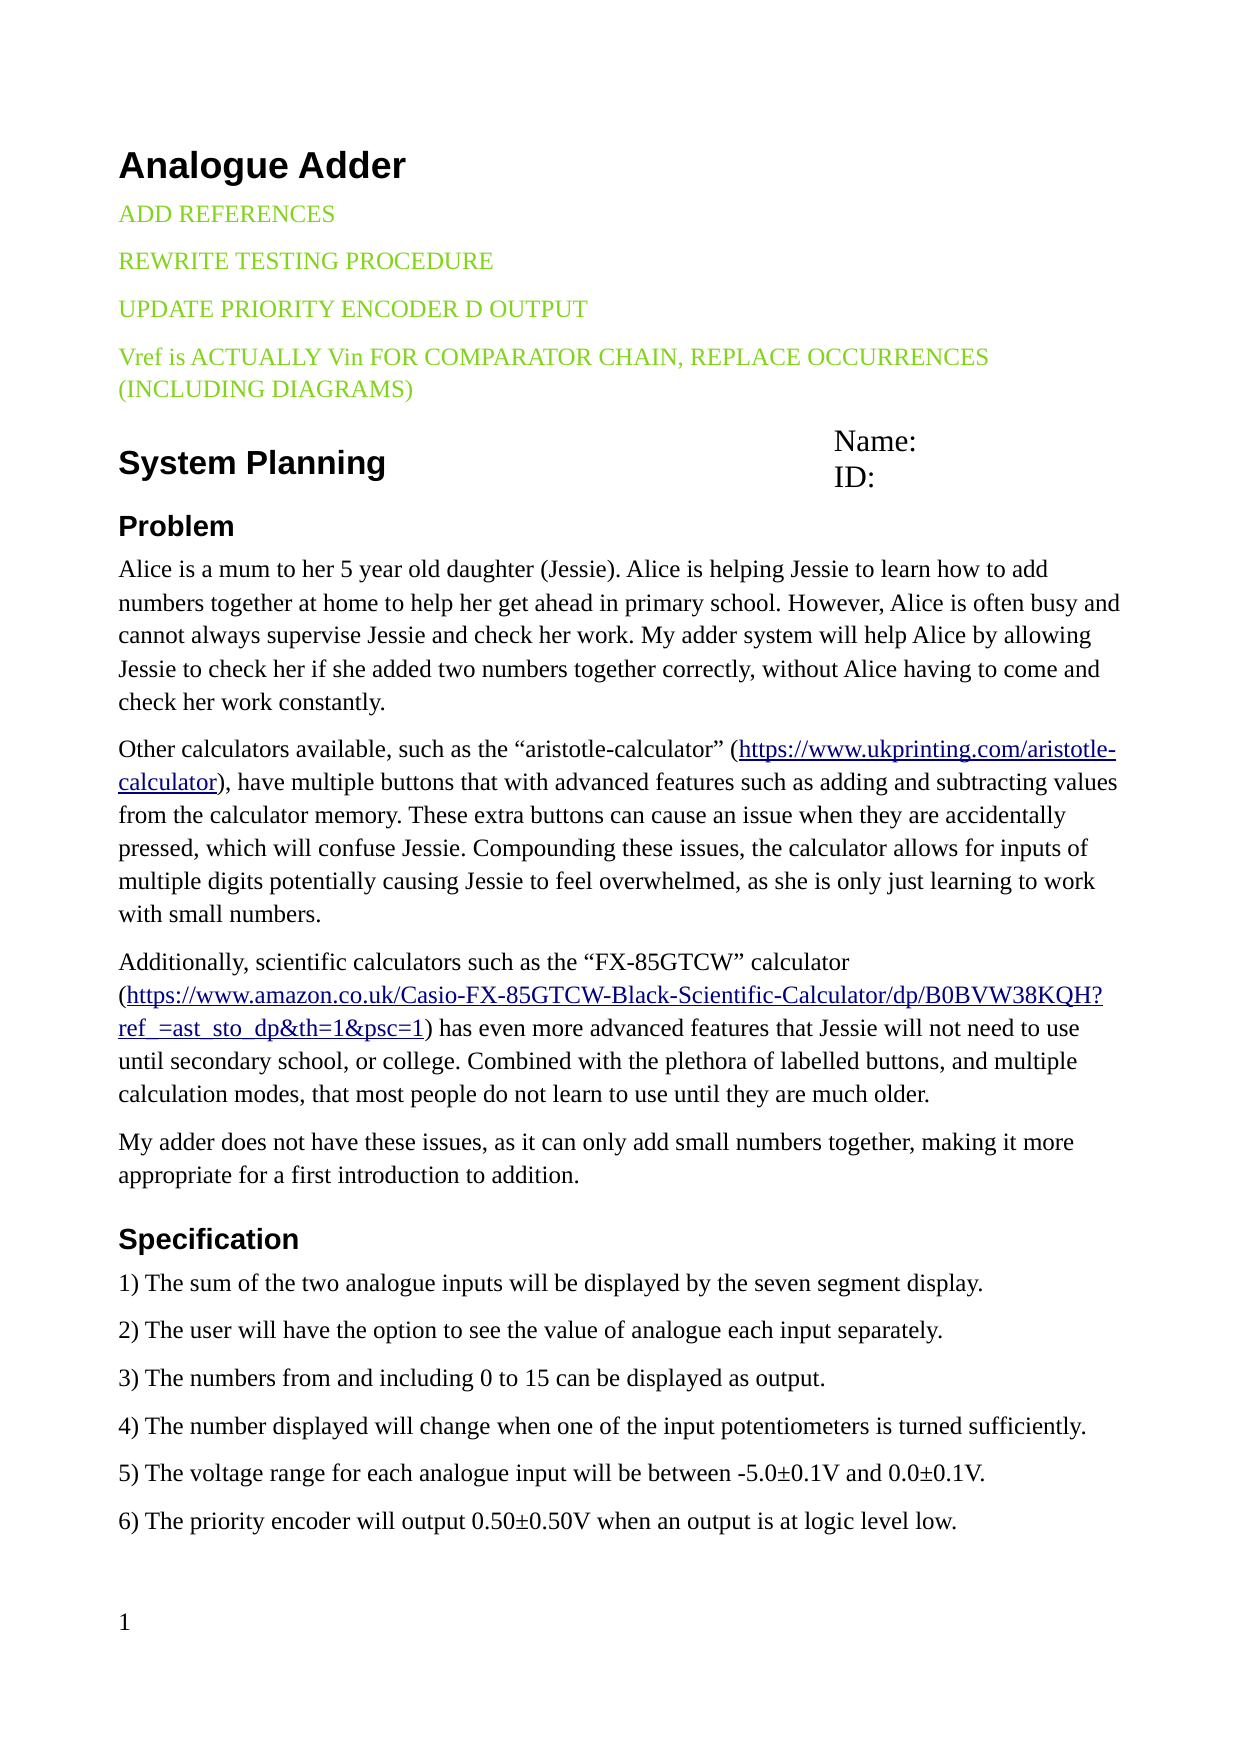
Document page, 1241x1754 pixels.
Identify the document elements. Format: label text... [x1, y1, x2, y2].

text REWRITE TESTING PROCEDURE [118, 246, 1122, 275]
text 5) The voltage range for each analogue input will be between -5.0±0.1V and 0.0±0.1V. [118, 1458, 1122, 1487]
text Vref is ACTUALLY Vin FOR COMPARATOR CHAIN, REPLACE OCCURRENCES (INCLUDING DIAGRAMS) [118, 342, 1122, 403]
subtitle Specification [118, 1222, 1122, 1255]
text Additionally, scientific calculators such as the “FX-85GTCW” calculator (https://www.amazon.co.uk/Casio-FX-85GTCW-Black-Scientific-Calculator/dp/B0BVW38KQH?ref_=ast_sto_dp&th=1&psc=1) has even more advanced features that Jessie will not need to use until secondary school, or college. Combined with the plethora of labelled buttons, and multiple calculation modes, that most people do not learn to use until they are much older. [118, 947, 1122, 1108]
text 6) The priority encoder will output 0.50±0.50V when an output is at logic level low. [118, 1506, 1122, 1535]
text ADD REFERENCES [118, 199, 1122, 227]
subtitle Analogue Adder [118, 143, 1122, 186]
text Other calculators available, such as the “aristotle-calculator” (https://www.ukprinting.com/aristotle-calculator), have multiple buttons that with advanced features such as adding and subtracting values from the calculator memory. These extra buttons can cause an issue when they are accidentally pressed, which will confuse Jessie. Compounding these issues, the calculator allows for inputs of multiple digits potentially causing Jessie to feel overwhelmed, as she is only just learning to work with small numbers. [118, 734, 1122, 928]
text 4) The number displayed will change when one of the input potentiometers is turned sufficiently. [118, 1411, 1122, 1439]
subtitle System Planning [118, 443, 1122, 481]
text 3) The numbers from and including 0 to 15 can be displayed as output. [118, 1363, 1122, 1392]
subtitle Problem [118, 508, 1122, 542]
text My adder does not have these issues, as it can only add small numbers together, making it more appropriate for a first introduction to addition. [118, 1127, 1122, 1188]
text 1) The sum of the two analogue inputs will be displayed by the seven segment display. [118, 1268, 1122, 1297]
text Alice is a mum to her 5 year old daughter (Jessie). Alice is helping Jessie to learn how to add numbers together at home to help her get ahead in primary school. However, Alice is often busy and cannot always supervise Jessie and check her work. My adder system will help Alice by allowing Jessie to check her if she added two numbers together correctly, without Alice having to come and check her work constantly. [118, 554, 1122, 715]
text 2) The user will have the option to see the value of analogue each input separately. [118, 1316, 1122, 1344]
text UPDATE PRIORITY ENCODER D OUTPUT [118, 294, 1122, 323]
